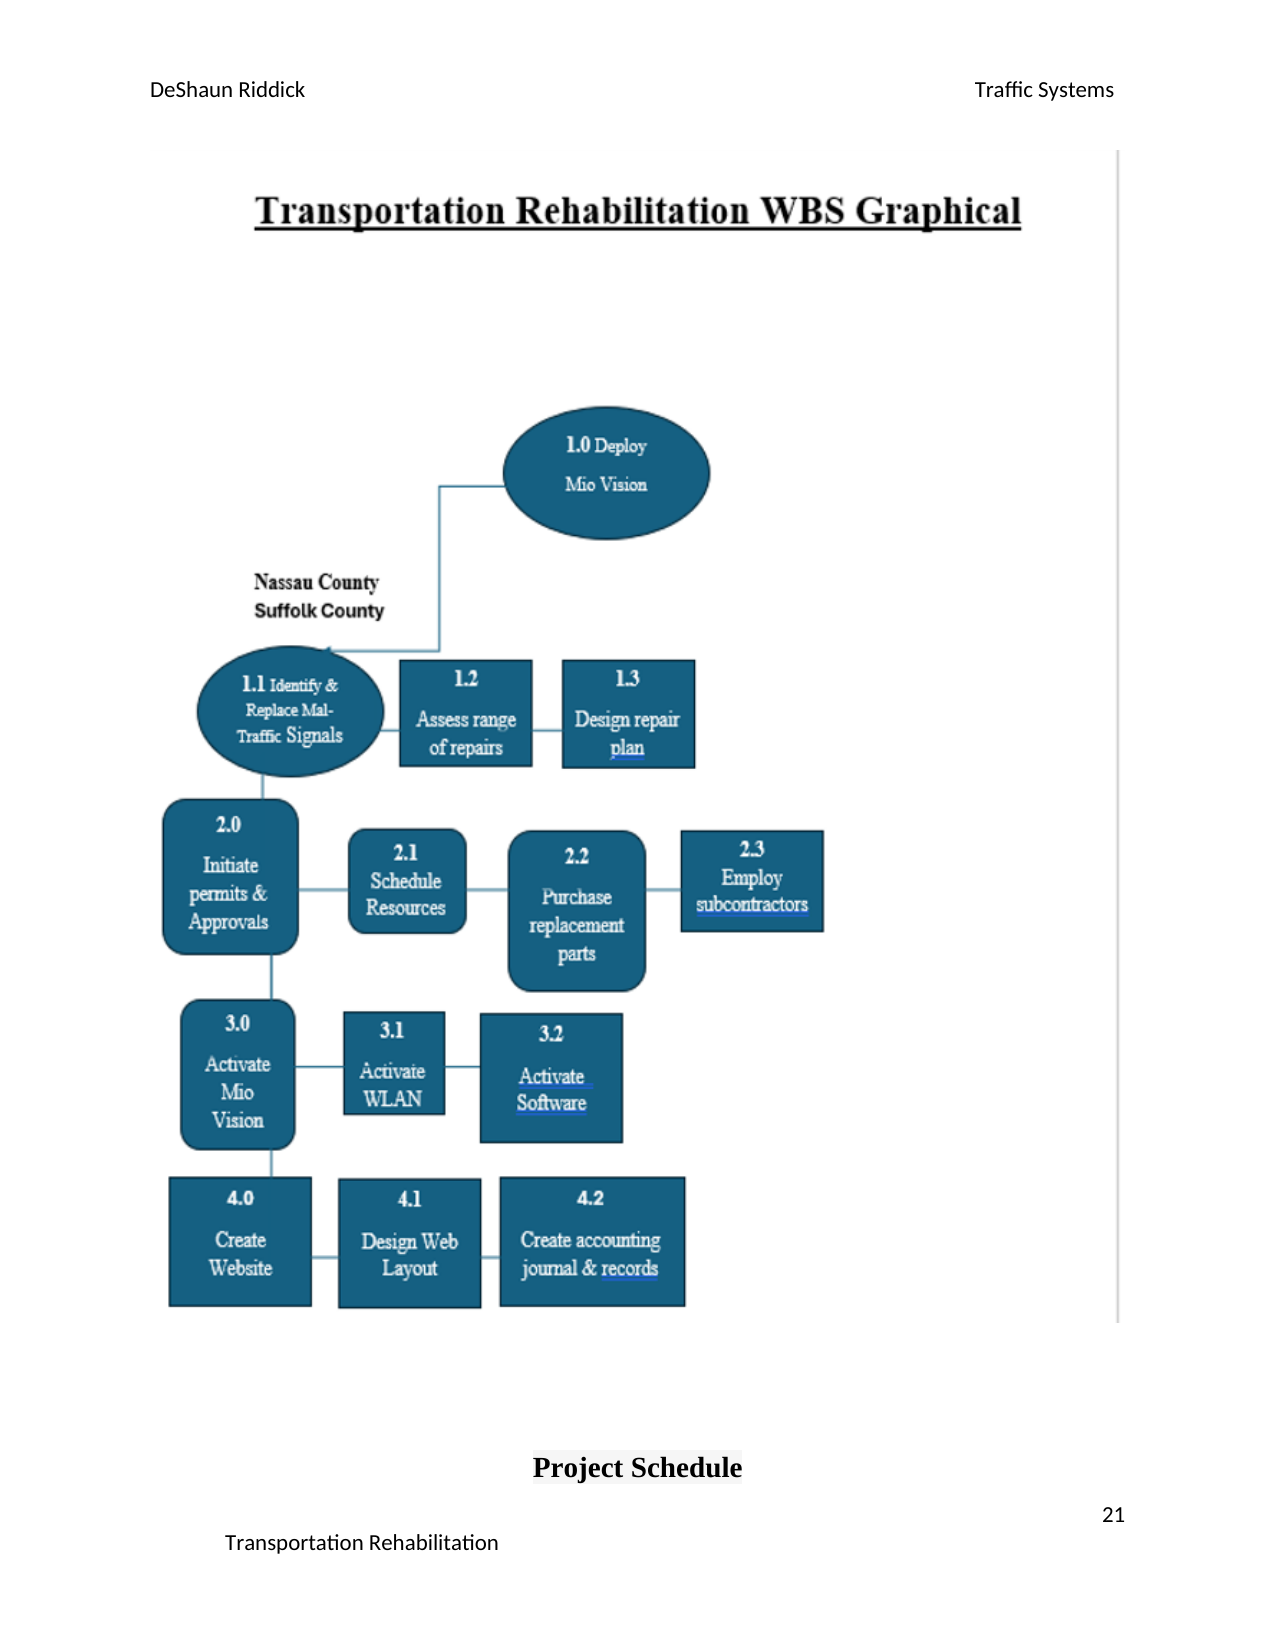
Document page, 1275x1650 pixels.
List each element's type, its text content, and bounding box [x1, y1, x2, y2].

text Project Schedule [150, 1450, 1125, 1484]
